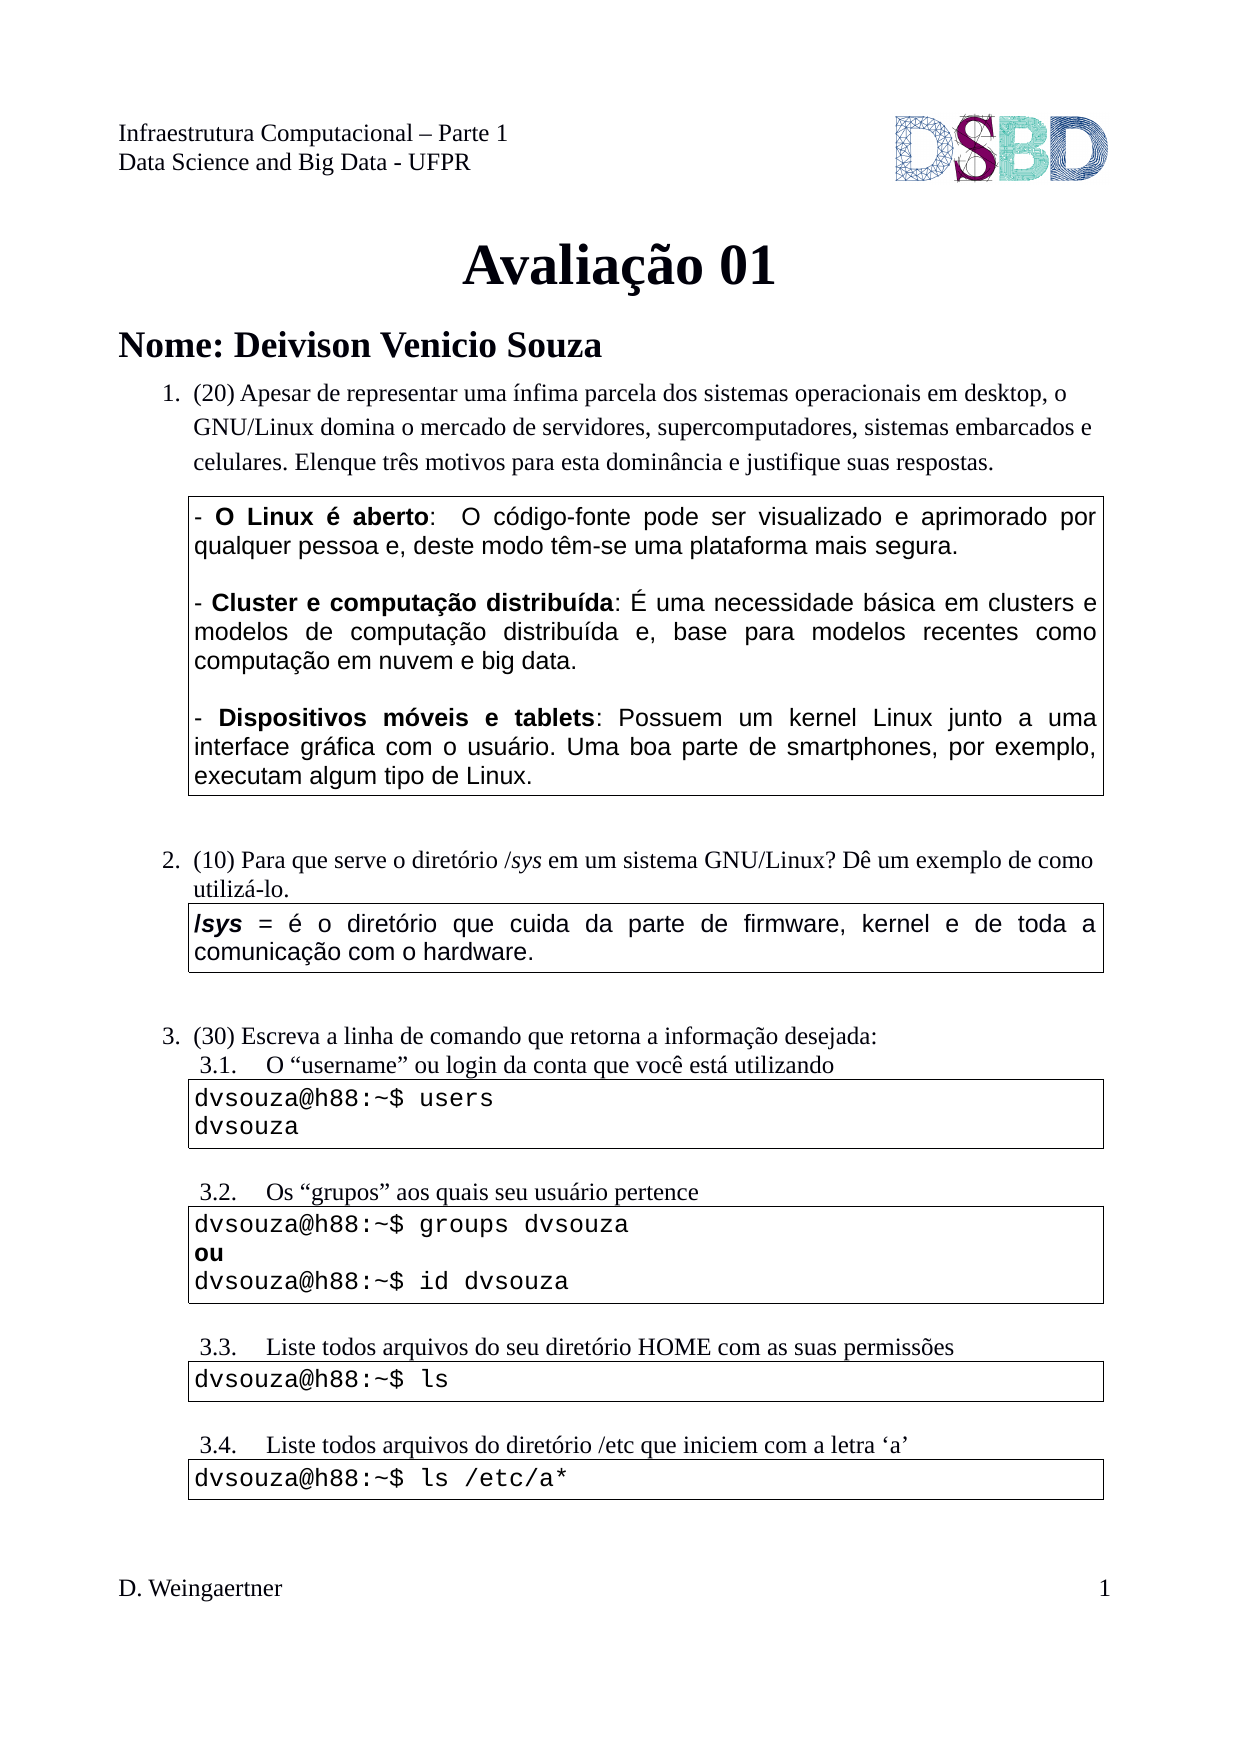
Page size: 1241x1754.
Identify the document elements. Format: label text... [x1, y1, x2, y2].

table_header dvsouza@h88:~$ ls /etc/a* [189, 1460, 1103, 1499]
table_header /sys = é o diretório que cuida da parte de firmware, kernel e de toda a comunicação com o hardware. [189, 904, 1103, 972]
table_header dvsouza@h88:~$ groups dvsouza ou dvsouza@h88:~$ id dvsouza [189, 1207, 1103, 1303]
list O “username” ou login da conta que você está utilizando [193, 1050, 1122, 1079]
list Liste todos arquivos do seu diretório HOME com as suas permissões [193, 1332, 1122, 1361]
list Os “grupos” aos quais seu usuário pertence [193, 1177, 1122, 1206]
list (20) Apesar de representar uma ínfima parcela dos sistemas operacionais em desktop, o GNU/Linux domina o mercado de servidores, supercomputadores, sistemas embarcados e celulares. Elenque três motivos para esta dominância e justifique suas respostas. [156, 378, 1122, 476]
table_header dvsouza@h88:~$ users dvsouza [189, 1080, 1103, 1148]
title Avaliação 01 [118, 230, 1122, 297]
list (30) Escreva a linha de comando que retorna a informação desejada: [156, 1021, 1122, 1050]
list (10) Para que serve o diretório /sys em um sistema GNU/Linux? Dê um exemplo de como utilizá-lo. [156, 845, 1122, 902]
subtitle Nome: Deivison Venicio Souza [118, 322, 1122, 365]
list Liste todos arquivos do diretório /etc que iniciem com a letra ‘a’ [193, 1430, 1122, 1459]
table_header dvsouza@h88:~$ ls [189, 1362, 1103, 1401]
table_header - O Linux é aberto: O código-fonte pode ser visualizado e aprimorado por qualquer pessoa e, deste modo têm-se uma plataforma mais segura. - Cluster e computação distribuída: É uma necessidade básica em clusters e modelos de computação distribuída e, base para modelos recentes como computação em nuvem e big data. - Dispositivos móveis e tablets: Possuem um kernel Linux junto a uma interface gráfica com o usuário. Uma boa parte de smartphones, por exemplo, executam algum tipo de Linux. [189, 497, 1103, 795]
picture [892, 112, 1111, 185]
